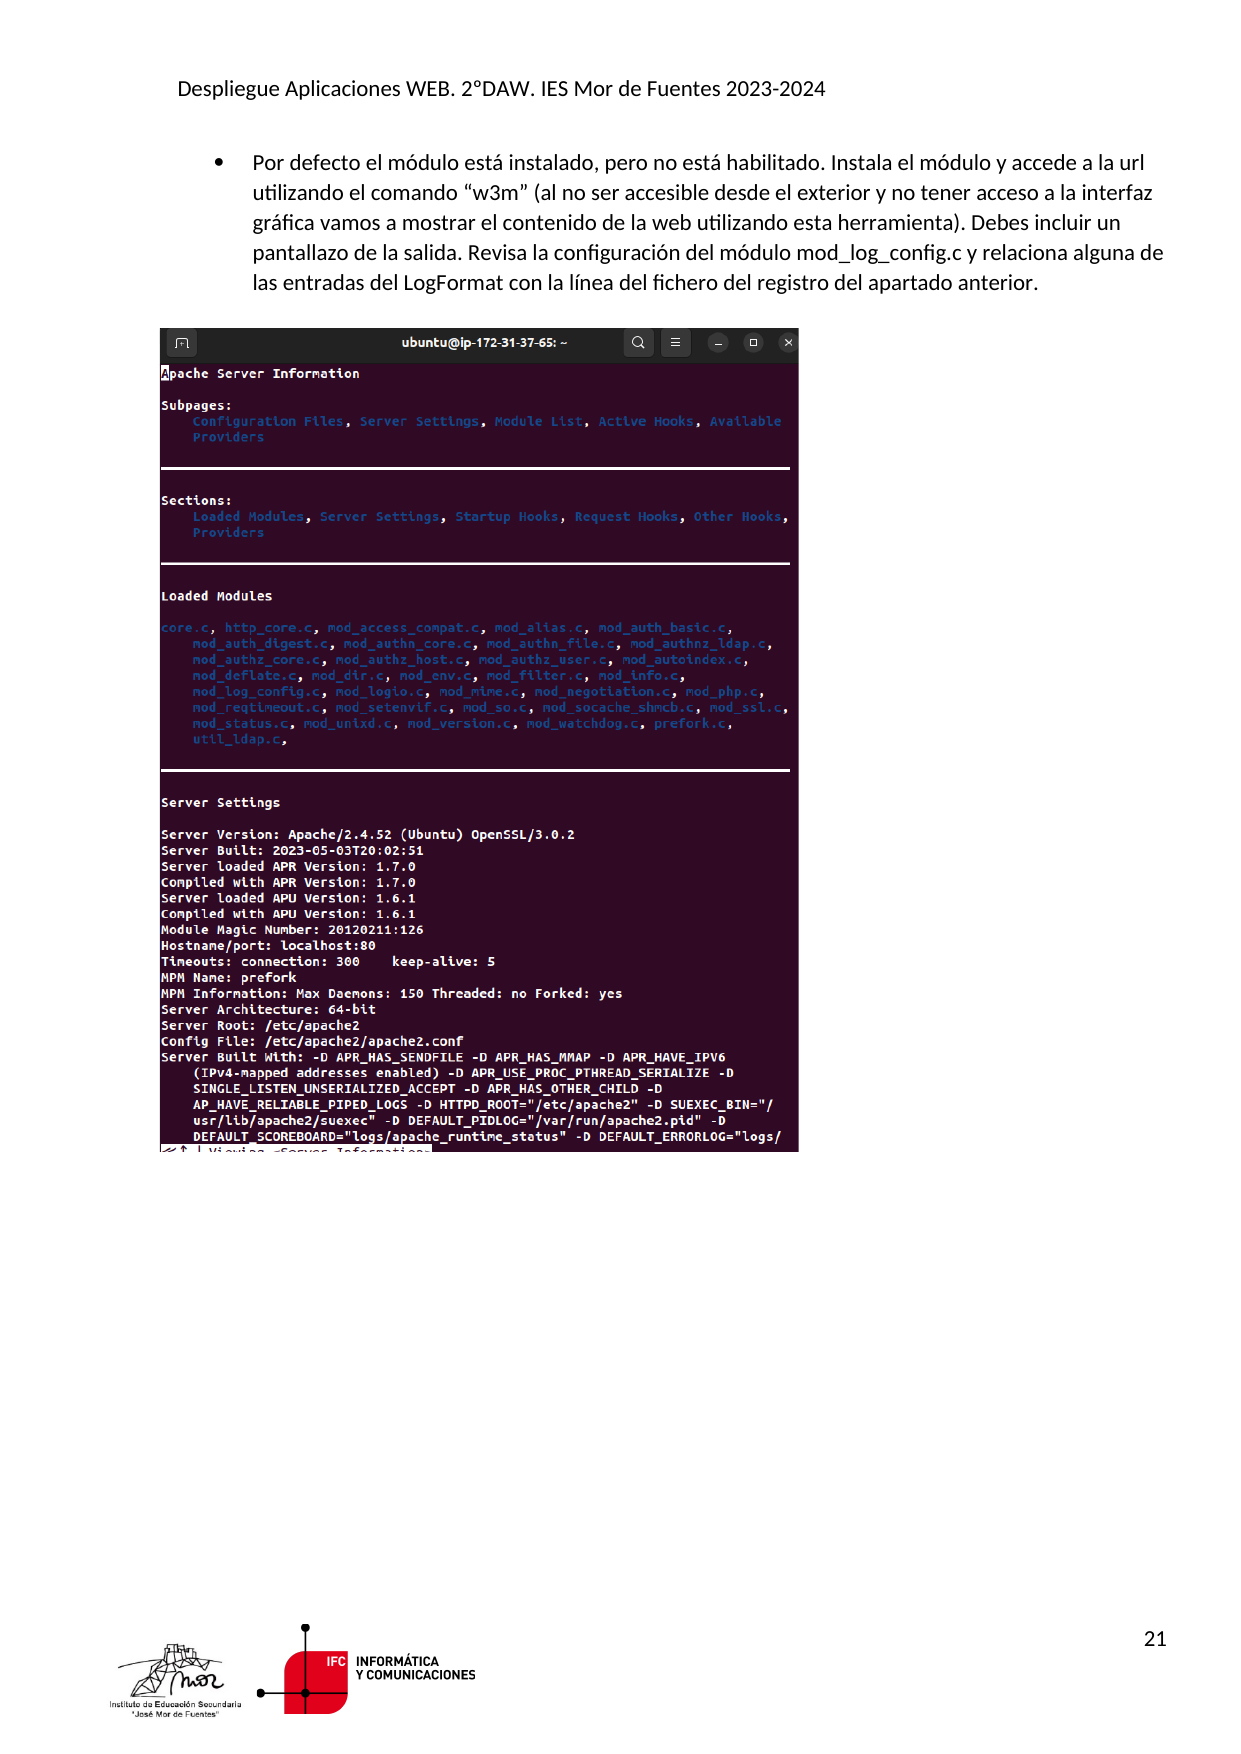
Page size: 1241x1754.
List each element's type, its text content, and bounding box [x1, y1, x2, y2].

picture [256, 1624, 475, 1714]
picture [159, 328, 799, 1152]
picture [100, 1631, 249, 1736]
list Por defecto el módulo está instalado, pero no está habilitado. Instala el módulo y accede a la url utilizando el comando “w3m” (al no ser accesible desde el exterior y no tener acceso a la interfaz gráfica vamos a mostrar el contenido de la web utilizando esta herramienta). Debes incluir un pantallazo de la salida. Revisa la configuración del módulo mod_log_config.c y relaciona alguna de las entradas del LogFormat con la línea del fichero del registro del apartado anterior. [215, 148, 1167, 296]
